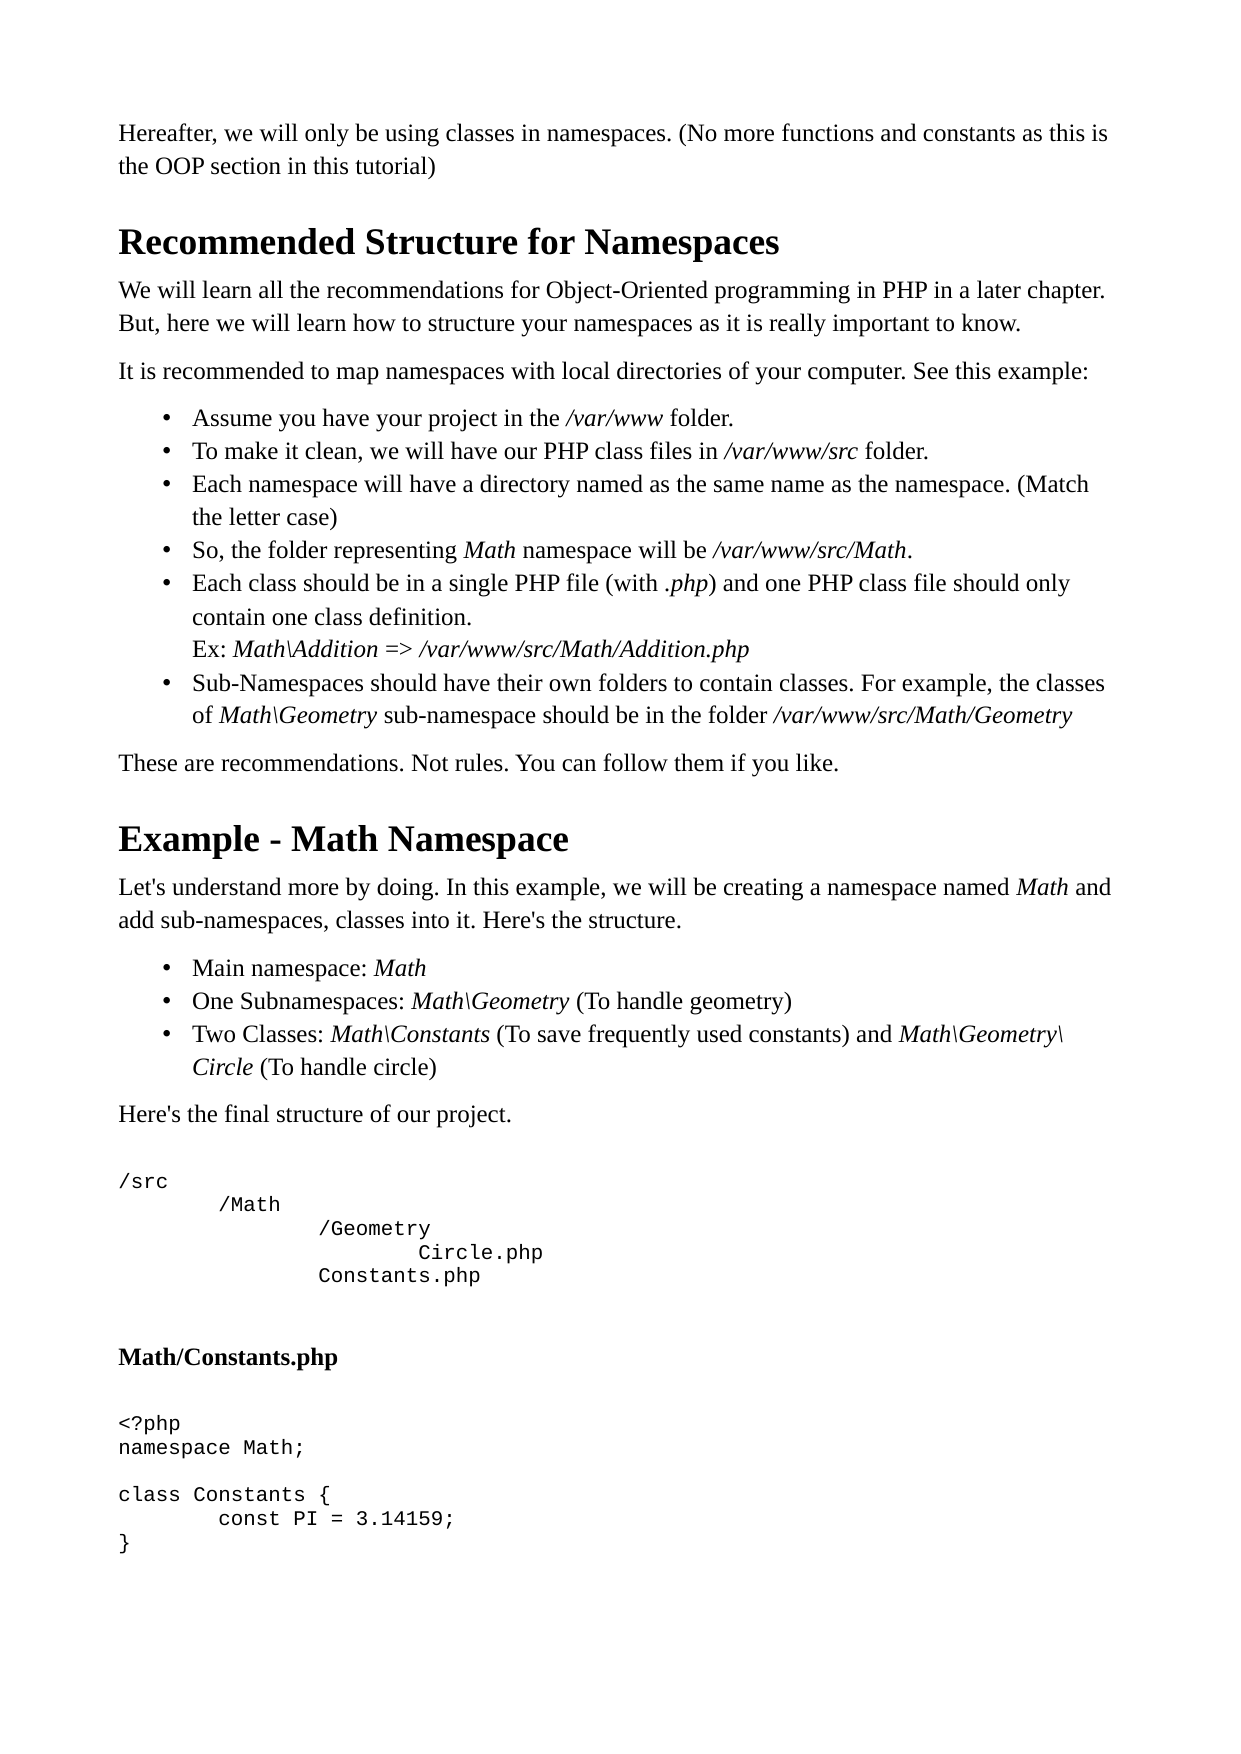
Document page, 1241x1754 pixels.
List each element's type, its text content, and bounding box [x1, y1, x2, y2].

text Constants.php [118, 1265, 1122, 1289]
text /Math [118, 1194, 1122, 1218]
list Two Classes: Math\Constants (To save frequently used constants) and Math\Geometry\Circle (To handle circle) [162, 1019, 1122, 1081]
text const PI = 3.14159; [118, 1508, 1122, 1532]
text These are recommendations. Not rules. You can follow them if you like. [118, 748, 1122, 777]
list Assume you have your project in the /var/www folder. [162, 403, 1122, 432]
text Here's the final structure of our project. [118, 1099, 1122, 1128]
list One Subnamespaces: Math\Geometry (To handle geometry) [162, 986, 1122, 1015]
text namespace Math; [118, 1437, 1122, 1461]
text Hereafter, we will only be using classes in namespaces. (No more functions and constants as this is the OOP section in this tutorial) [118, 118, 1122, 180]
text It is recommended to map namespaces with local directories of your computer. See this example: [118, 356, 1122, 384]
text } [118, 1532, 1122, 1555]
list Sub-Namespaces should have their own folders to contain classes. For example, the classes of Math\Geometry sub-namespace should be in the folder /var/www/src/Math/Geometry [162, 668, 1122, 729]
text <?php [118, 1413, 1122, 1437]
list To make it clean, we will have our PHP class files in /var/www/src folder. [162, 436, 1122, 465]
list So, the folder representing Math namespace will be /var/www/src/Math. [162, 536, 1122, 564]
text class Constants { [118, 1484, 1122, 1508]
list Main namespace: Math [162, 953, 1122, 982]
text Math/Constants.php [118, 1342, 1122, 1371]
text We will learn all the recommendations for Object-Oriented programming in PHP in a later chapter. But, here we will learn how to structure your namespaces as it is really important to know. [118, 275, 1122, 337]
subtitle Recommended Structure for Namespaces [118, 219, 1122, 263]
text /Geometry [118, 1218, 1122, 1242]
subtitle Example - Math Namespace [118, 817, 1122, 860]
text Circle.php [118, 1242, 1122, 1265]
text /src [118, 1171, 1122, 1194]
text Let's understand more by doing. In this example, we will be creating a namespace named Math and add sub-namespaces, classes into it. Here's the structure. [118, 872, 1122, 934]
list Each namespace will have a directory named as the same name as the namespace. (Match the letter case) [162, 469, 1122, 531]
list Each class should be in a single PHP file (with .php) and one PHP class file should only contain one class definition. Ex: Math\Addition => /var/www/src/Math/Addition.php [162, 568, 1122, 663]
